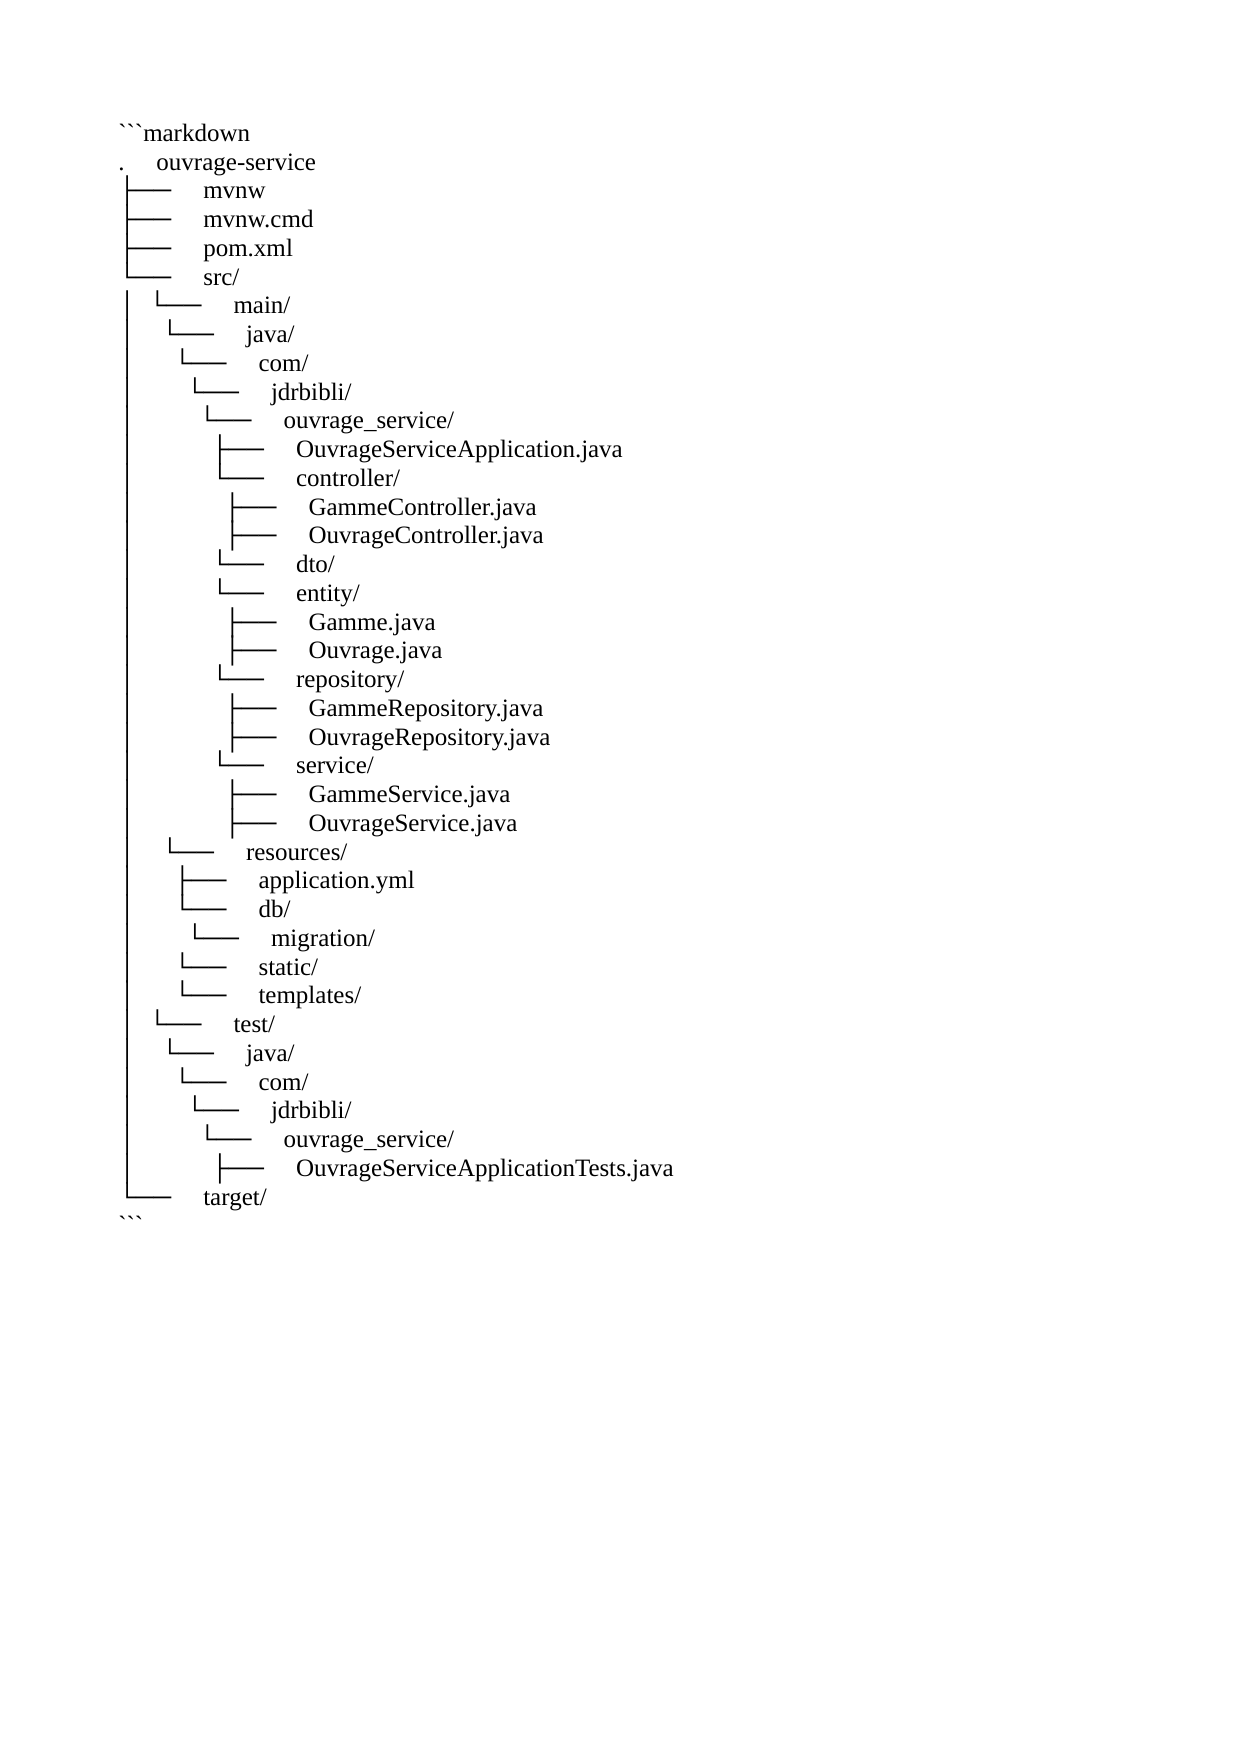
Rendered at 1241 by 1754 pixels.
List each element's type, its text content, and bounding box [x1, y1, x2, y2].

text ```markdown . 📂 ouvrage-service ├── 📄 mvnw ├── 📄 mvnw.cmd ├── 📄 pom.xml └── 📂 src/ │ └── 📂 main/ │ └── 📂 java/ │ └── 📂 com/ │ └── 📂 jdrbibli/ │ └── 📂 ouvrage_service/ │ ├── 📄 OuvrageServiceApplication.java │ └── 📂 controller/ │ ├── 📄 GammeController.java │ ├── 📄 OuvrageController.java │ └── 📂 dto/ │ └── 📂 entity/ │ ├── 📄 Gamme.java │ ├── 📄 Ouvrage.java │ └── 📂 repository/ │ ├── 📄 GammeRepository.java │ ├── 📄 OuvrageRepository.java │ └── 📂 service/ │ ├── 📄 GammeService.java │ ├── 📄 OuvrageService.java │ └── 📂 resources/ │ ├── 📄 application.yml │ └── 📂 db/ │ └── 📂 migration/ │ └── 📂 static/ │ └── 📂 templates/ │ └── 📂 test/ │ └── 📂 java/ │ └── 📂 com/ │ └── 📂 jdrbibli/ │ └── 📂 ouvrage_service/ │ ├── 📄 OuvrageServiceApplicationTests.java └── 📂 target/ ``` [118, 118, 1122, 1239]
